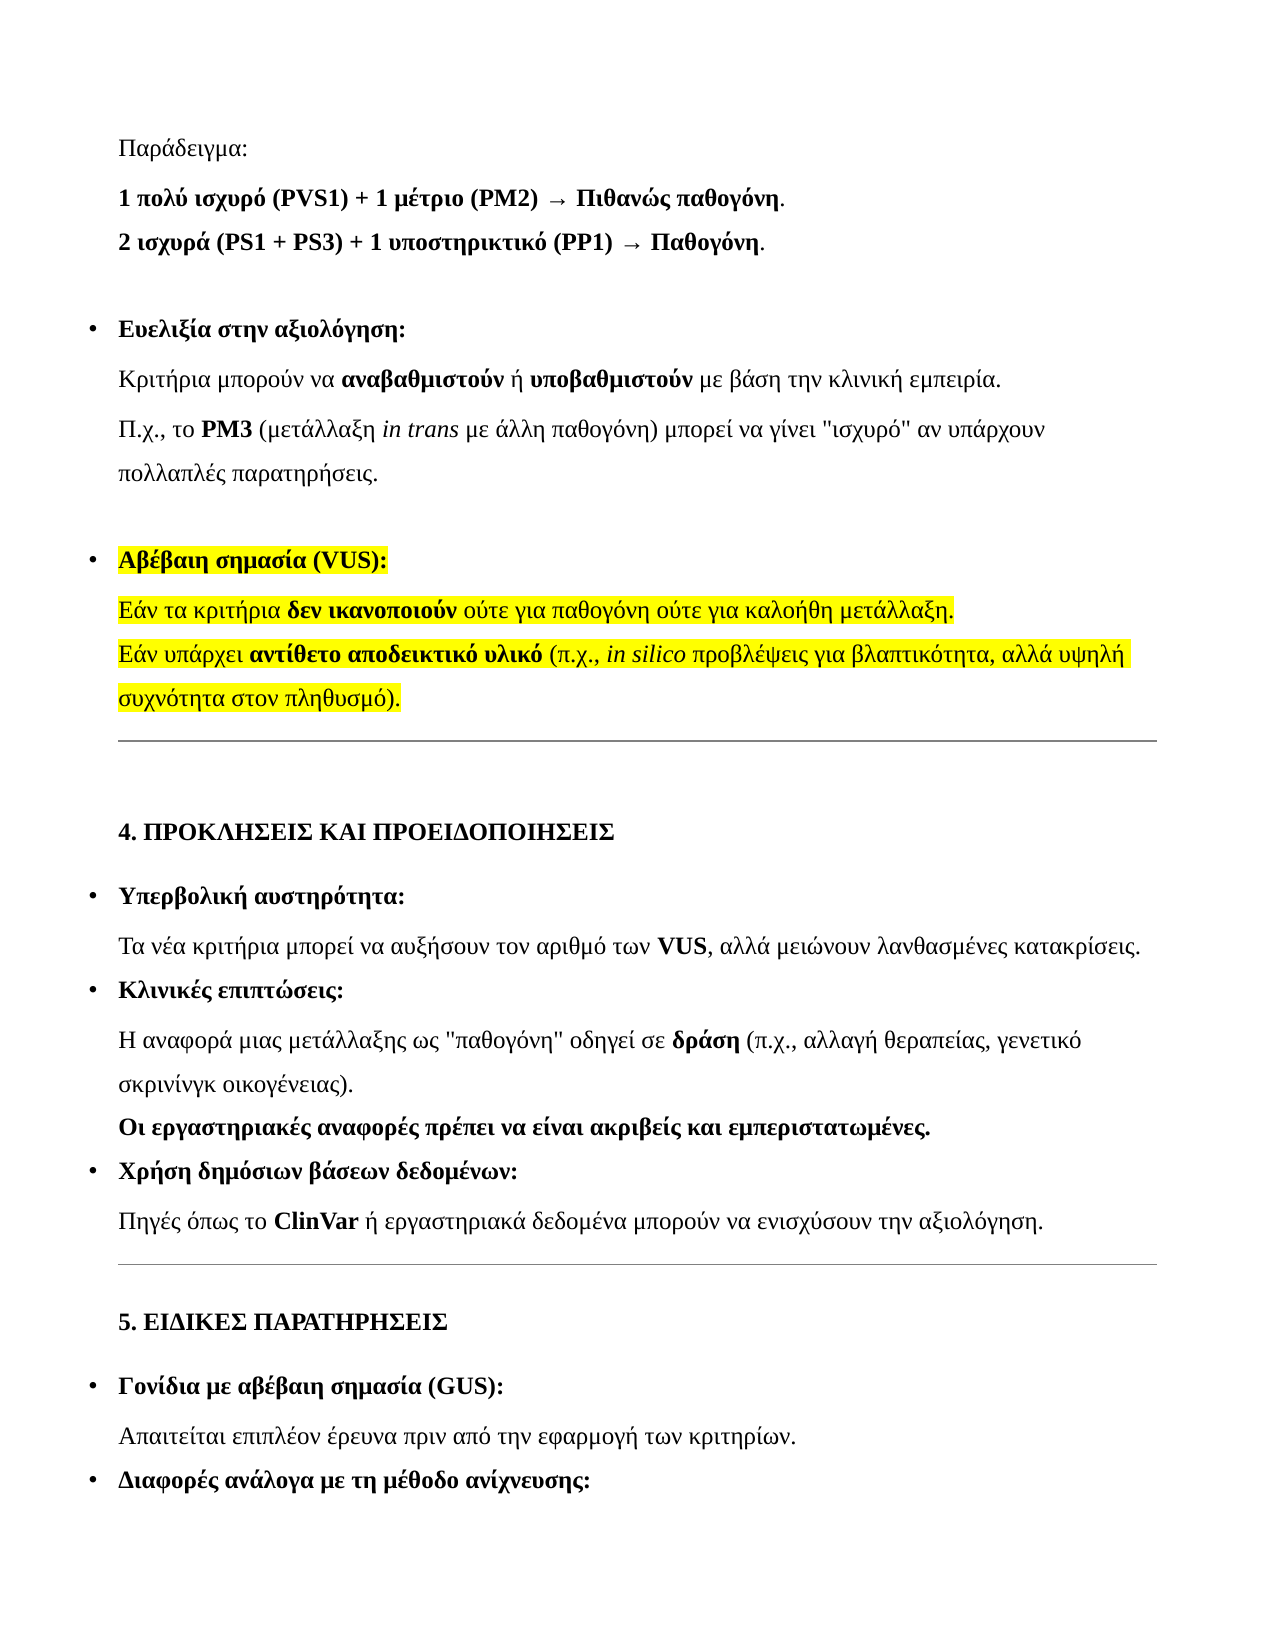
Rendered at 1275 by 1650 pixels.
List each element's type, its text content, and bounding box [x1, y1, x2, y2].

list Πηγές όπως το ClinVar ή εργαστηριακά δεδομένα μπορούν να ενισχύσουν την αξιολόγηση. [118, 1191, 1157, 1235]
list Τα νέα κριτήρια μπορεί να αυξήσουν τον αριθμό των VUS, αλλά μειώνουν λανθασμένες κατακρίσεις. [118, 916, 1157, 960]
list Εάν υπάρχει αντίθετο αποδεικτικό υλικό (π.χ., in silico προβλέψεις για βλαπτικότητα, αλλά υψηλή συχνότητα στον πληθυσμό). [118, 624, 1157, 712]
list Κλινικές επιπτώσεις: [118, 960, 1157, 1004]
list Π.χ., το PM3 (μετάλλαξη in trans με άλλη παθογόνη) μπορεί να γίνει "ισχυρό" αν υπάρχουν πολλαπλές παρατηρήσεις. [118, 399, 1157, 487]
list Αβέβαιη σημασία (VUS): [118, 531, 1157, 574]
subtitle 5. ΕΙΔΙΚΕΣ ΠΑΡΑΤΗΡΗΣΕΙΣ [118, 1292, 1157, 1336]
list Διαφορές ανάλογα με τη μέθοδο ανίχνευσης: [118, 1450, 1157, 1494]
list Ευελιξία στην αξιολόγηση: [118, 299, 1157, 343]
list Εάν τα κριτήρια δεν ικανοποιούν ούτε για παθογόνη ούτε για καλοήθη μετάλλαξη. [118, 581, 1157, 624]
list 2 ισχυρά (PS1 + PS3) + 1 υποστηρικτικό (PP1) → Παθογόνη. [118, 212, 1157, 256]
list 1 πολύ ισχυρό (PVS1) + 1 μέτριο (PM2) → Πιθανώς παθογόνη. [118, 168, 1157, 212]
list Οι εργαστηριακές αναφορές πρέπει να είναι ακριβείς και εμπεριστατωμένες. [118, 1097, 1157, 1141]
subtitle 4. ΠΡΟΚΛΗΣΕΙΣ ΚΑΙ ΠΡΟΕΙΔΟΠΟΙΗΣΕΙΣ [118, 802, 1157, 846]
list Κριτήρια μπορούν να αναβαθμιστούν ή υποβαθμιστούν με βάση την κλινική εμπειρία. [118, 349, 1157, 393]
list Απαιτείται επιπλέον έρευνα πριν από την εφαρμογή των κριτηρίων. [118, 1406, 1157, 1450]
list Παράδειγμα: [118, 118, 1157, 162]
list Η αναφορά μιας μετάλλαξης ως "παθογόνη" οδηγεί σε δράση (π.χ., αλλαγή θεραπείας, γενετικό σκρινίνγκ οικογένειας). [118, 1010, 1157, 1097]
list Γονίδια με αβέβαιη σημασία (GUS): [118, 1356, 1157, 1400]
list Χρήση δημόσιων βάσεων δεδομένων: [118, 1141, 1157, 1185]
list Υπερβολική αυστηρότητα: [118, 866, 1157, 910]
